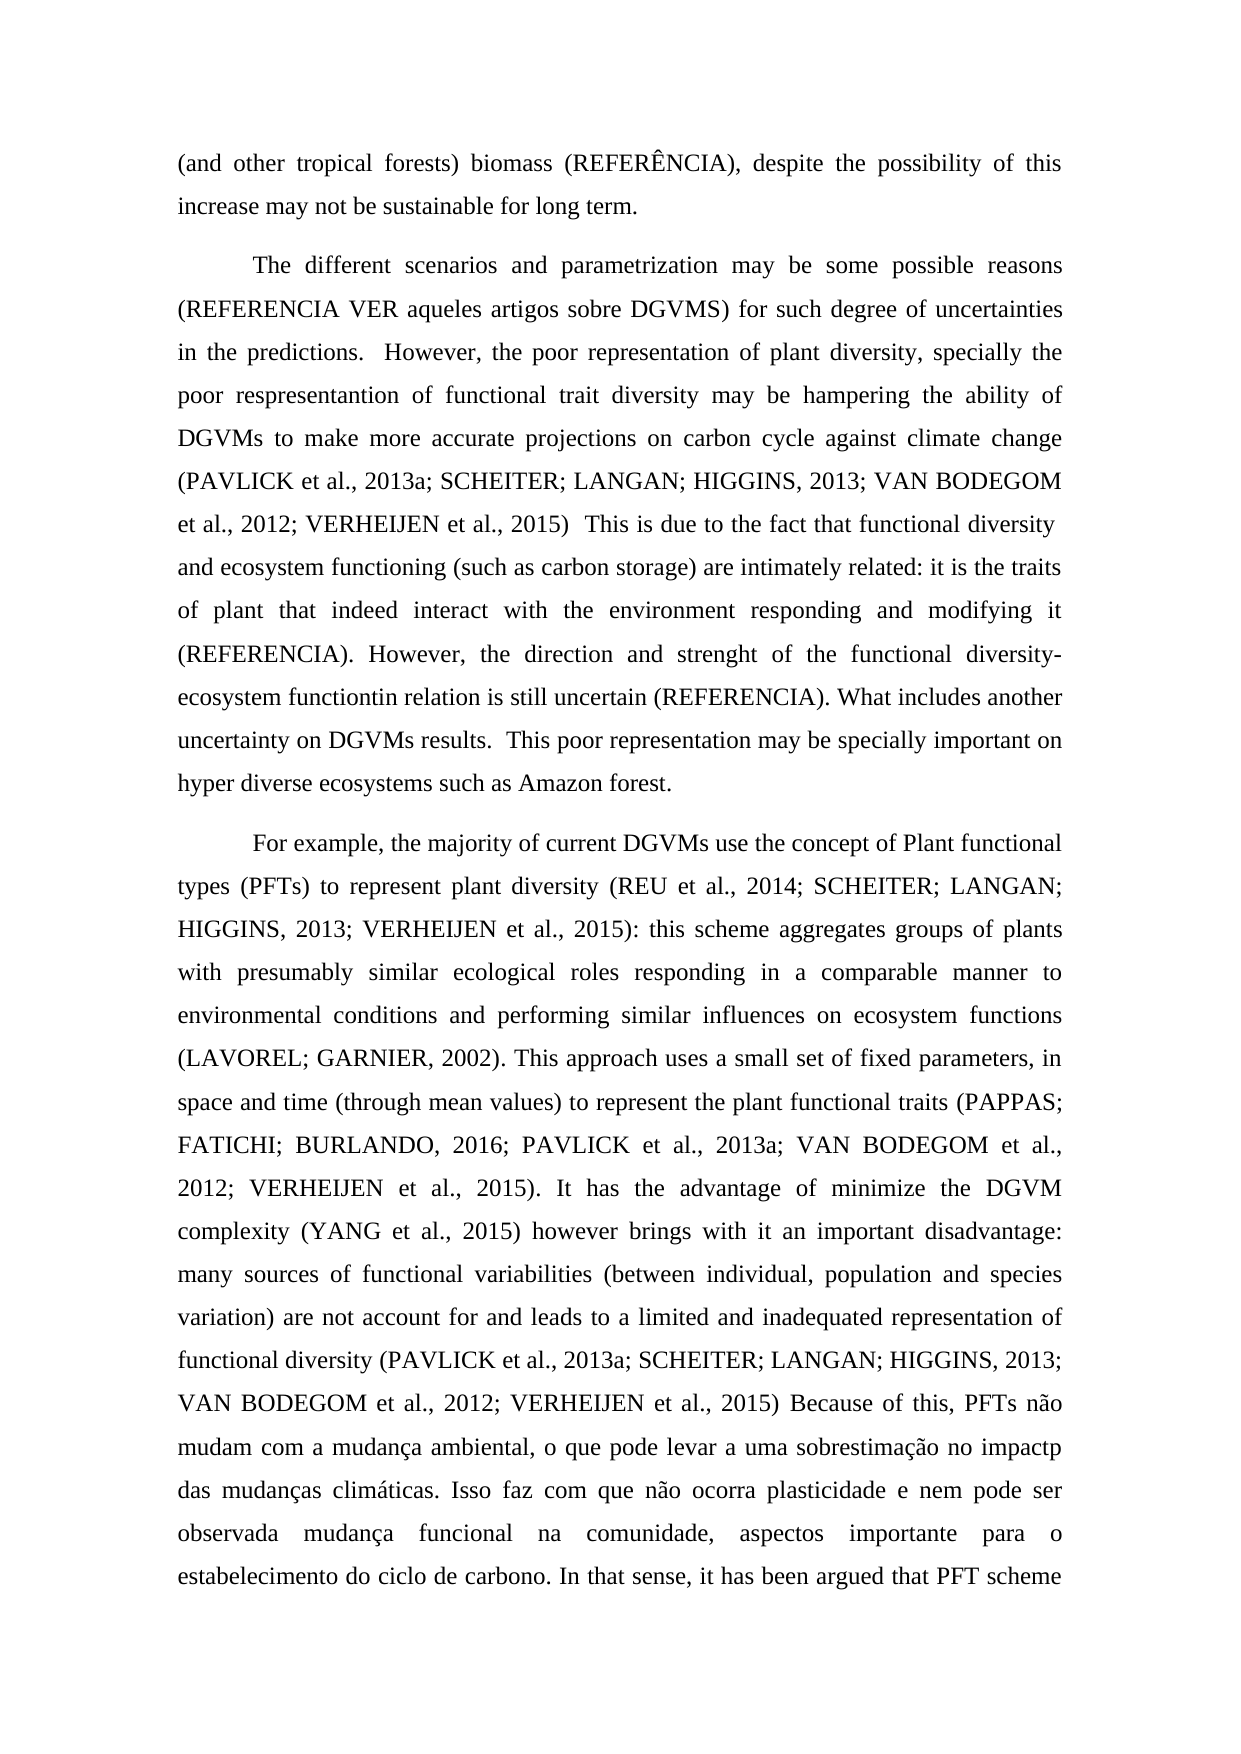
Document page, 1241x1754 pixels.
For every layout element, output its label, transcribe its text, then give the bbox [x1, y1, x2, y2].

text For example, the majority of current DGVMs use the concept of Plant functional types (PFTs) to represent plant diversity (REU et al., 2014; SCHEITER; LANGAN; HIGGINS, 2013; VERHEIJEN et al., 2015): this scheme aggregates groups of plants with presumably similar ecological roles responding in a comparable manner to environmental conditions and performing similar influences on ecosystem functions (LAVOREL; GARNIER, 2002). This approach uses a small set of fixed parameters, in space and time (through mean values) to represent the plant functional traits (PAPPAS; FATICHI; BURLANDO, 2016; PAVLICK et al., 2013a; VAN BODEGOM et al., 2012; VERHEIJEN et al., 2015)⁠. It has the advantage of minimize the DGVM complexity (YANG et al., 2015) however brings with it an important disadvantage: many sources of functional variabilities (between individual, population and species variation) are not account for and leads to a limited and inadequated representation of functional diversity (PAVLICK et al., 2013a; SCHEITER; LANGAN; HIGGINS, 2013; VAN BODEGOM et al., 2012; VERHEIJEN et al., 2015) Because of this, PFTs não mudam com a mudança ambiental, o que pode levar a uma sobrestimação no impactp das mudanças climáticas. Isso faz com que não ocorra plasticidade e nem pode ser observada mudança funcional na comunidade, aspectos importante para o estabelecimento do ciclo de carbono. In that sense, it has been argued that PFT scheme [177, 828, 1063, 1590]
text (and other tropical forests) biomass (REFERÊNCIA), despite the possibility of this increase may not be sustainable for long term. [177, 148, 1063, 219]
text The different scenarios and parametrization may be some possible reasons (REFERENCIA VER aqueles artigos sobre DGVMS) for such degree of uncertainties in the predictions. However, the poor representation of plant diversity, specially the poor respresentantion of functional trait diversity may be hampering the ability of DGVMs to make more accurate projections on carbon cycle against climate change (PAVLICK et al., 2013a; SCHEITER; LANGAN; HIGGINS, 2013; VAN BODEGOM et al., 2012; VERHEIJEN et al., 2015) This is due to the fact that functional diversity and ecosystem functioning (such as carbon storage) are intimately related: it is the traits of plant that indeed interact with the environment responding and modifying it (REFERENCIA). However, the direction and strenght of the functional diversity-ecosystem functiontin relation is still uncertain (REFERENCIA). What includes another uncertainty on DGVMs results. This poor representation may be specially important on hyper diverse ecosystems such as Amazon forest. [177, 251, 1063, 797]
